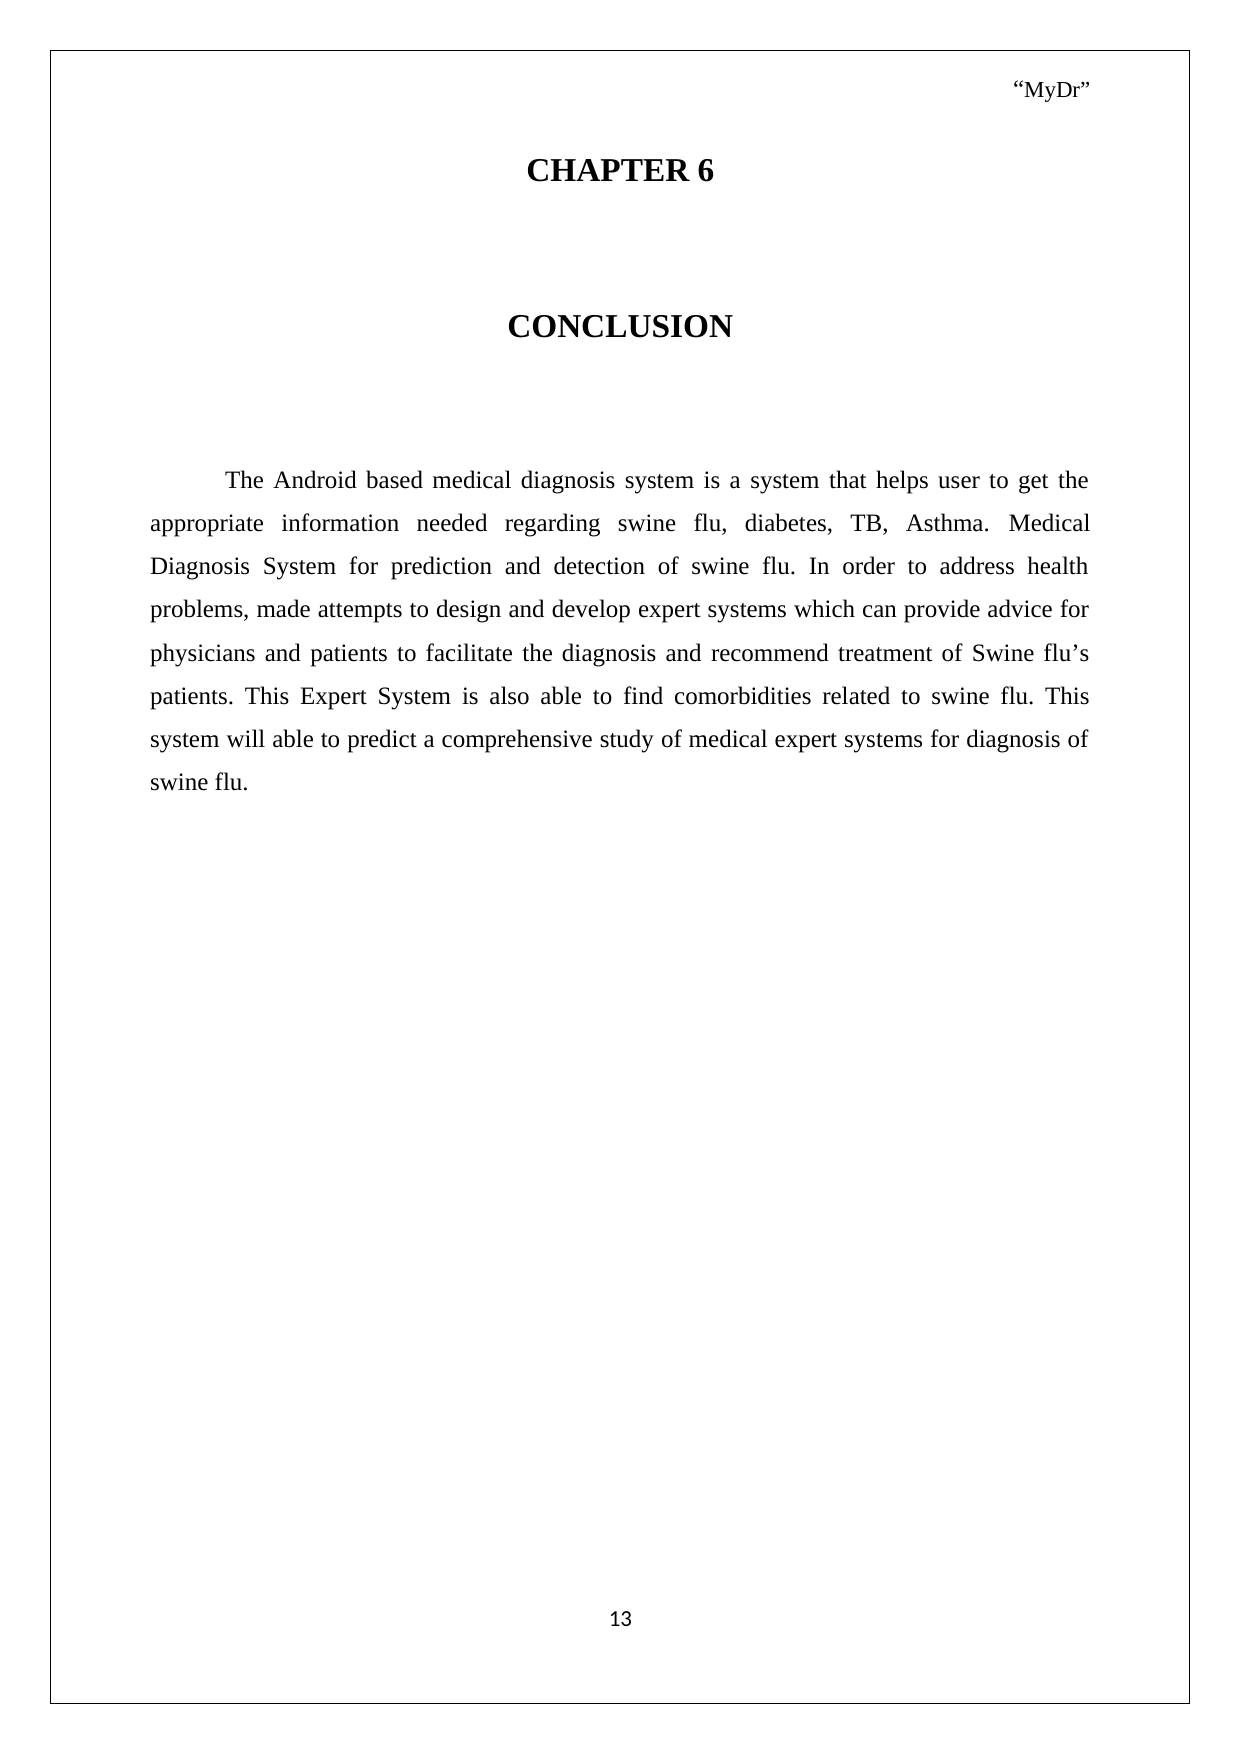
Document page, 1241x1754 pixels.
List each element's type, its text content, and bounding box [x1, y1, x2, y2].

text The Android based medical diagnosis system is a system that helps user to get the appropriate information needed regarding swine flu, diabetes, TB, Asthma. Medical Diagnosis System for prediction and detection of swine flu. In order to address health problems, made attempts to design and develop expert systems which can provide advice for physicians and patients to facilitate the diagnosis and recommend treatment of Swine flu’s patients. This Expert System is also able to find comorbidities related to swine flu. This system will able to predict a comprehensive study of medical expert systems for diagnosis of swine flu. [150, 465, 1090, 796]
text CONCLUSION [150, 307, 1090, 345]
text CHAPTER 6 [150, 150, 1090, 188]
